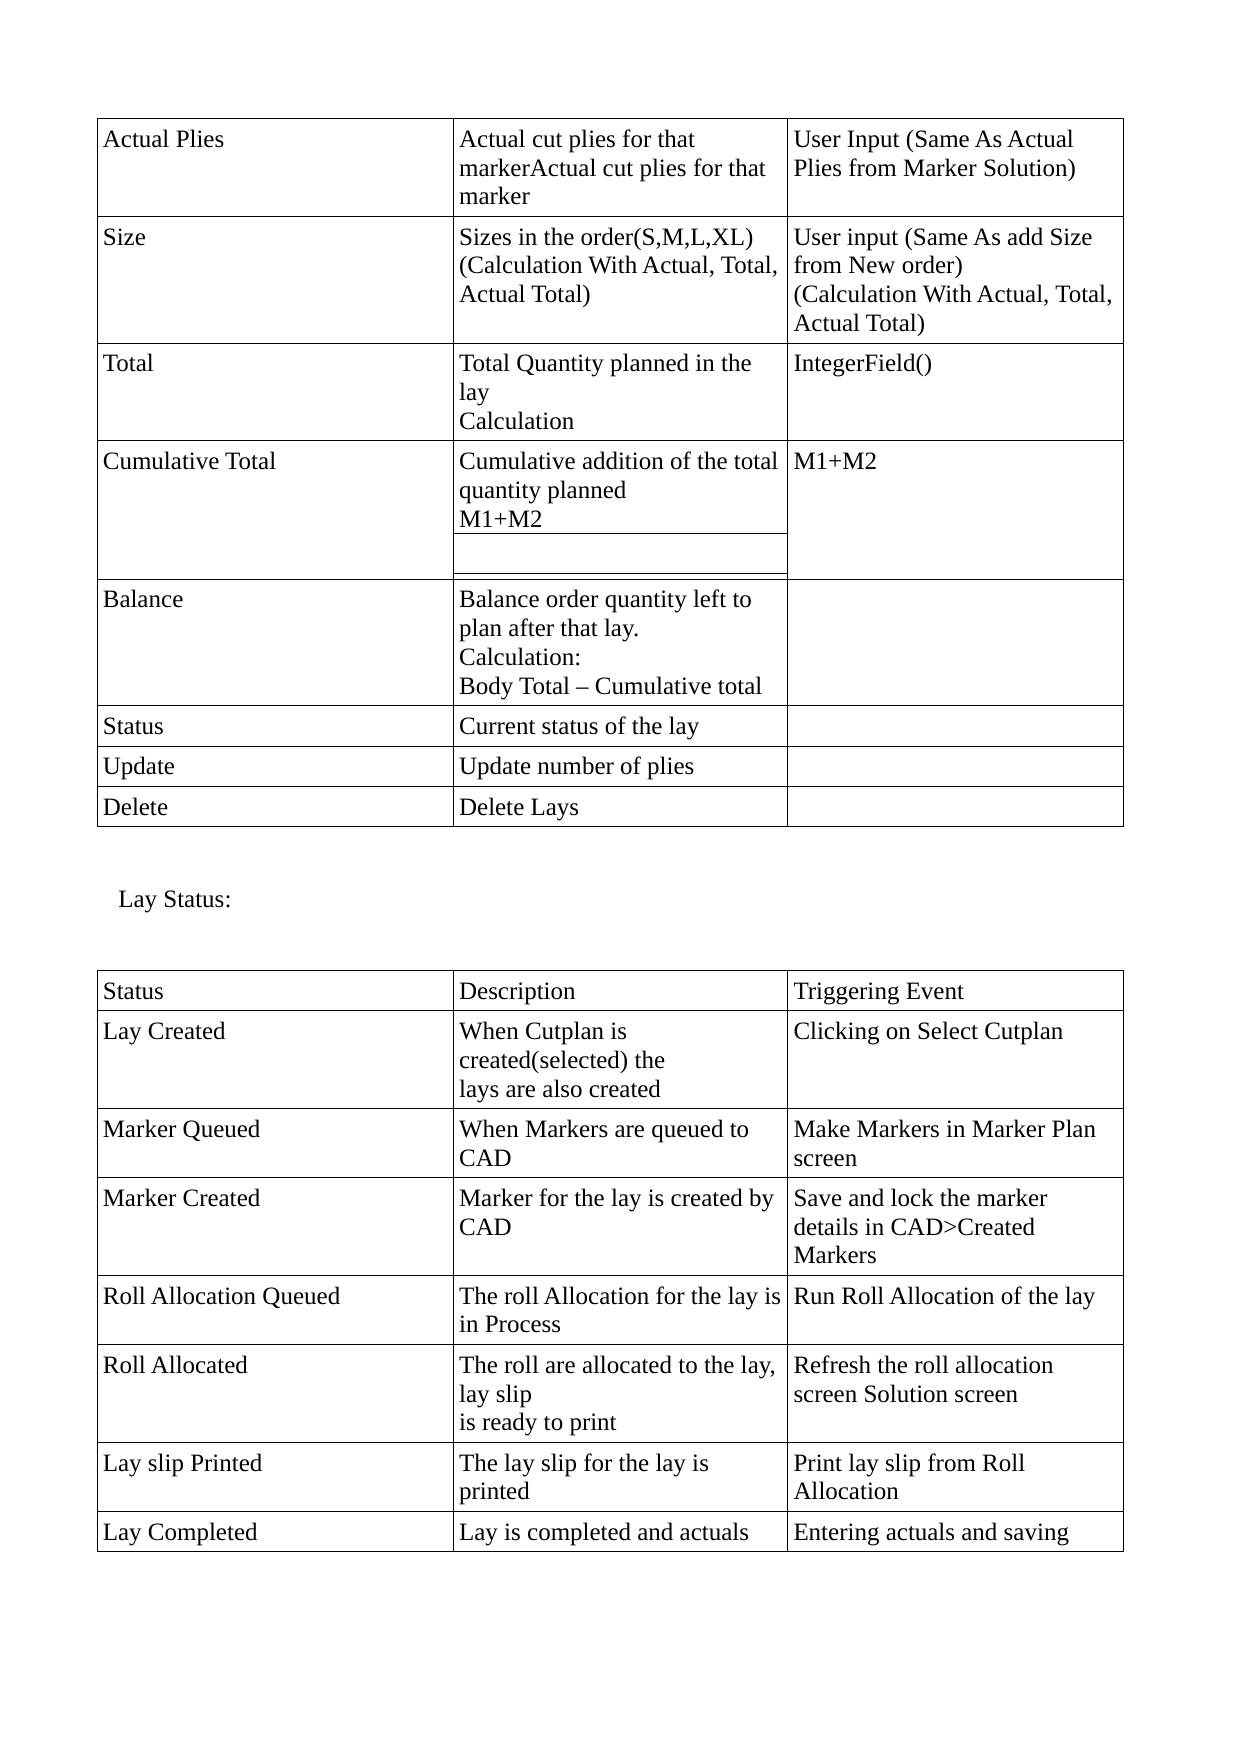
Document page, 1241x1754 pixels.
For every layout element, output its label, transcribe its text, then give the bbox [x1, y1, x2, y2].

table_cell Refresh the roll allocation screen Solution screen [788, 1345, 1123, 1442]
text Lay Status: [118, 884, 1122, 912]
table_cell Roll Allocation Queued [98, 1276, 453, 1344]
table_cell The lay slip for the lay is printed [454, 1443, 787, 1511]
table_cell Size [98, 217, 453, 342]
table_cell Lay Completed [98, 1512, 453, 1551]
table_cell Actual cut plies for that markerActual cut plies for that marker [454, 119, 787, 216]
table_cell User Input (Same As Actual Plies from Marker Solution) [788, 119, 1123, 216]
table_cell The roll are allocated to the lay, lay slip is ready to print [454, 1345, 787, 1442]
table_cell Actual Plies [98, 119, 453, 216]
table_cell When Cutplan is created(selected) the lays are also created [454, 1011, 787, 1108]
table_cell When Markers are queued to CAD [454, 1109, 787, 1177]
table_cell Lay slip Printed [98, 1443, 453, 1511]
table_cell Balance order quantity left to plan after that lay. Calculation: Body Total – Cumulative total [454, 580, 787, 705]
table_cell Delete [98, 787, 453, 826]
table_cell [788, 706, 1123, 746]
table_cell M1+M2 [788, 441, 1123, 579]
table_cell Update [98, 747, 453, 786]
table_header Triggering Event [788, 971, 1123, 1010]
table_cell Total Quantity planned in the lay Calculation [454, 344, 787, 440]
table_cell Lay is completed and actuals [454, 1512, 787, 1551]
table_cell Lay Created [98, 1011, 453, 1108]
table_cell [788, 787, 1123, 826]
table_cell Marker for the lay is created by CAD [454, 1178, 787, 1275]
table_cell User input (Same As add Size from New order) (Calculation With Actual, Total, Actual Total) [788, 217, 1123, 342]
table_cell Delete Lays [454, 787, 787, 826]
table_cell Clicking on Select Cutplan [788, 1011, 1123, 1108]
table_cell Status [98, 706, 453, 746]
table_cell Save and lock the marker details in CAD>Created Markers [788, 1178, 1123, 1275]
table_cell Cumulative addition of the total quantity planned M1+M2 [454, 441, 787, 533]
table_cell Cumulative Total [98, 441, 453, 579]
table_cell Print lay slip from Roll Allocation [788, 1443, 1123, 1511]
table_cell [788, 580, 1123, 705]
table_cell Marker Created [98, 1178, 453, 1275]
table_cell [454, 574, 787, 579]
table_cell The roll Allocation for the lay is in Process [454, 1276, 787, 1344]
table_cell Marker Queued [98, 1109, 453, 1177]
table_cell Current status of the lay [454, 706, 787, 746]
table_cell Make Markers in Marker Plan screen [788, 1109, 1123, 1177]
table_header Status [98, 971, 453, 1010]
table_cell Entering actuals and saving [788, 1512, 1123, 1551]
table_header Description [454, 971, 787, 1010]
table_cell Roll Allocated [98, 1345, 453, 1442]
table_cell Run Roll Allocation of the lay [788, 1276, 1123, 1344]
table_cell IntegerField() [788, 344, 1123, 440]
table_cell Balance [98, 580, 453, 705]
table_header [454, 534, 787, 573]
table_cell [788, 747, 1123, 786]
table_cell Sizes in the order(S,M,L,XL) (Calculation With Actual, Total, Actual Total) [454, 217, 787, 342]
table_cell Update number of plies [454, 747, 787, 786]
table_cell Total [98, 344, 453, 440]
